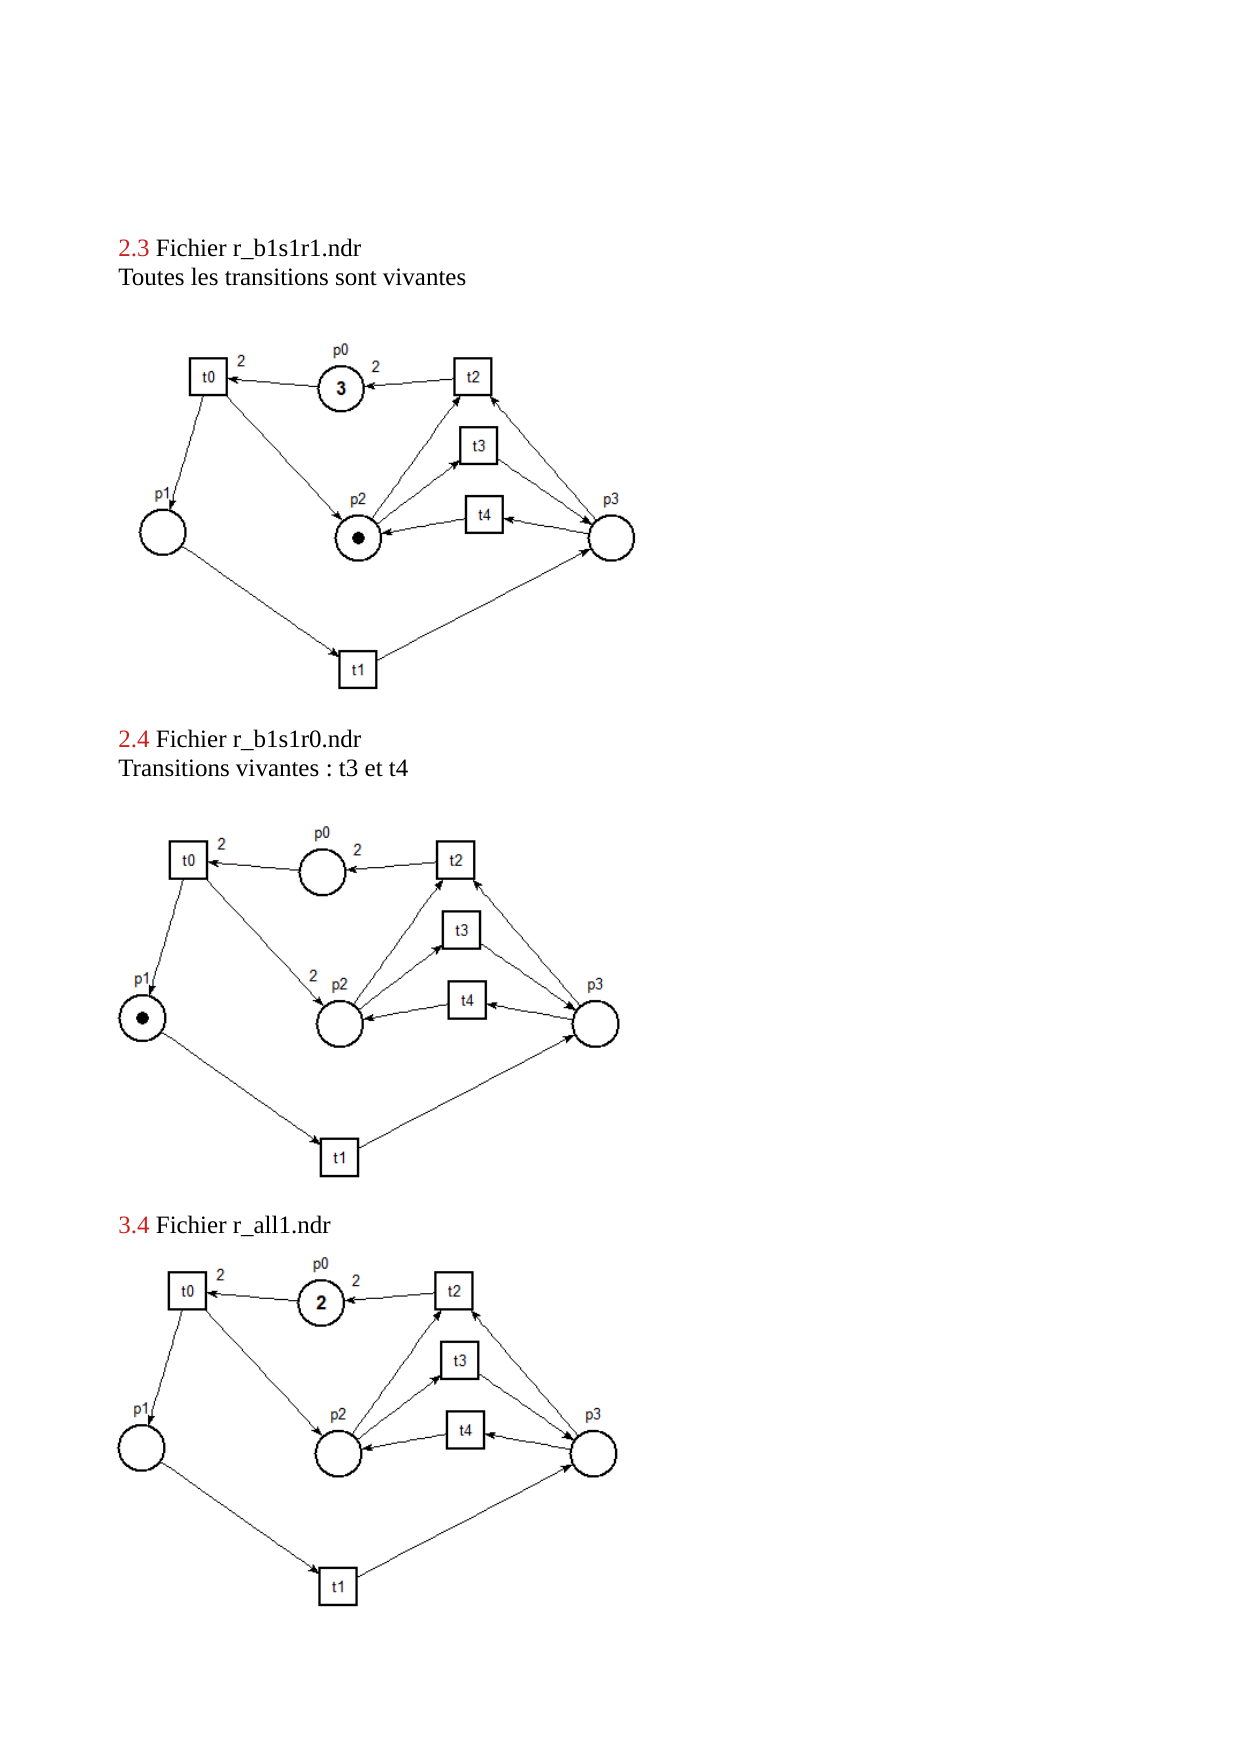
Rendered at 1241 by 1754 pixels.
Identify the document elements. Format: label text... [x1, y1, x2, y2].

picture [137, 340, 642, 696]
text Toutes les transitions sont vivantes [118, 262, 1122, 291]
text 2.3 Fichier r_b1s1r1.ndr [118, 233, 1122, 262]
text 2.4 Fichier r_b1s1r0.ndr [118, 724, 1122, 753]
text Transitions vivantes : t3 et t4 [118, 753, 1122, 781]
text 3.4 Fichier r_all1.ndr [118, 1210, 1122, 1239]
picture [113, 818, 623, 1182]
picture [111, 1248, 622, 1612]
